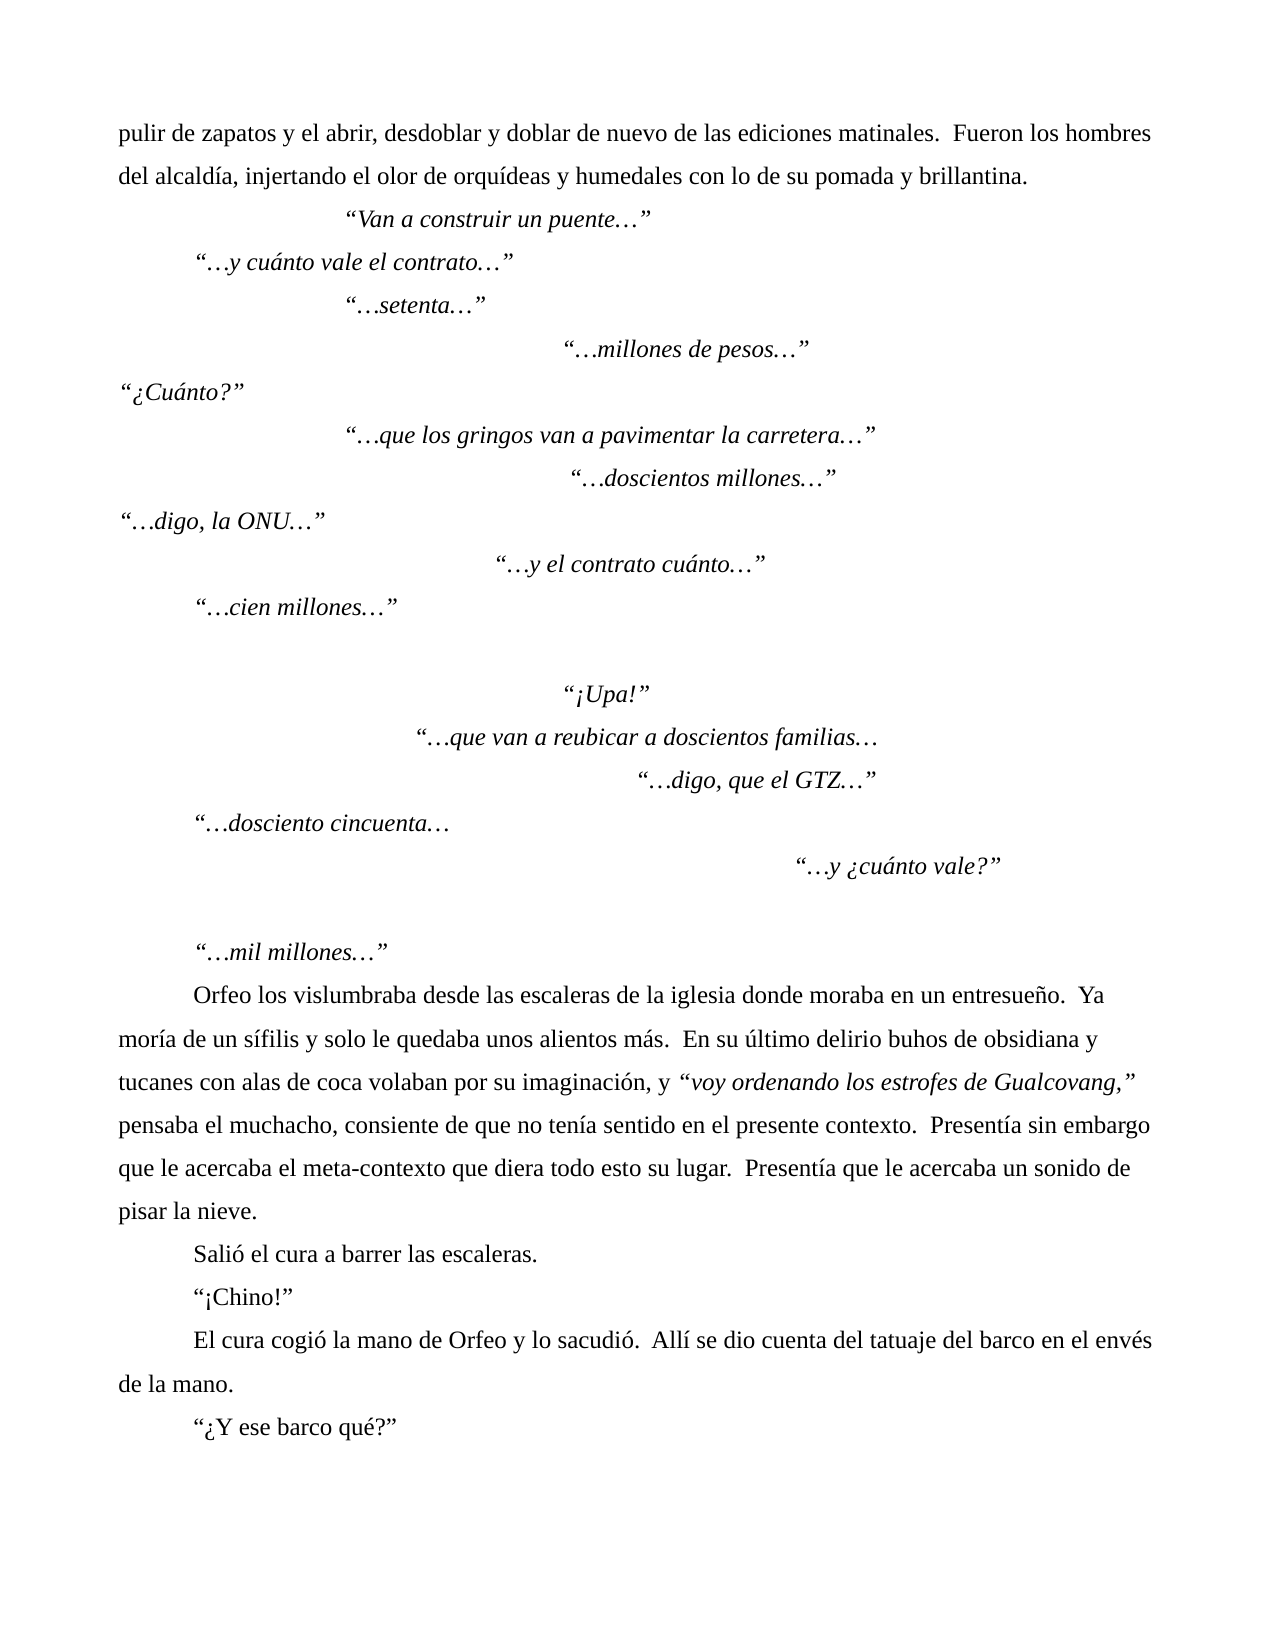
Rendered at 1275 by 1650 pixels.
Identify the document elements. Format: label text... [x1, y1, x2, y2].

text “…setenta…” [343, 291, 1157, 319]
text “…digo, que el GTZ…” [118, 765, 1157, 794]
text “…y el contrato cuánto…” [418, 549, 1157, 578]
text “…cien millones…” [118, 592, 1157, 621]
text “¿Cuánto?” [118, 377, 1157, 406]
text “…doscientos millones…” [493, 463, 1157, 492]
text “…digo, la ONU…” [118, 506, 1157, 535]
text “¿Y ese barco qué?” [118, 1412, 1157, 1441]
text “¡Upa!” [118, 679, 1157, 707]
text pulir de zapatos y el abrir, desdoblar y doblar de nuevo de las ediciones matinales. Fueron los hombres del alcaldía, injertando el olor de orquídeas y humedales con lo de su pomada y brillantina. [118, 118, 1157, 190]
text El cura cogió la mano de Orfeo y lo sacudió. Allí se dio cuenta del tatuaje del barco en el envés de la mano. [118, 1326, 1157, 1397]
text Salió el cura a barrer las escaleras. [118, 1239, 1157, 1268]
text “…que los gringos van a pavimentar la carretera…” [268, 420, 1157, 449]
text “…y ¿cuánto vale?” [793, 851, 1157, 880]
text “…dosciento cincuenta… [118, 808, 1157, 837]
text “…que van a reubicar a doscientos familias… [118, 722, 1157, 751]
text “…y cuánto vale el contrato…” [118, 247, 1157, 276]
text “¡Chino!” [118, 1282, 1157, 1311]
text “…mil millones…” [118, 937, 1157, 966]
text “…millones de pesos…” [118, 334, 1157, 362]
text “Van a construir un puente…” [343, 204, 1157, 233]
text Orfeo los vislumbraba desde las escaleras de la iglesia donde moraba en un entresueño. Ya moría de un sífilis y solo le quedaba unos alientos más. En su último delirio buhos de obsidiana y tucanes con alas de coca volaban por su imaginación, y “voy ordenando los estrofes de Gualcovang,” pensaba el muchacho, consiente de que no tenía sentido en el presente contexto. Presentía sin embargo que le acercaba el meta-contexto que diera todo esto su lugar. Presentía que le acercaba un sonido de pisar la nieve. [118, 981, 1157, 1225]
